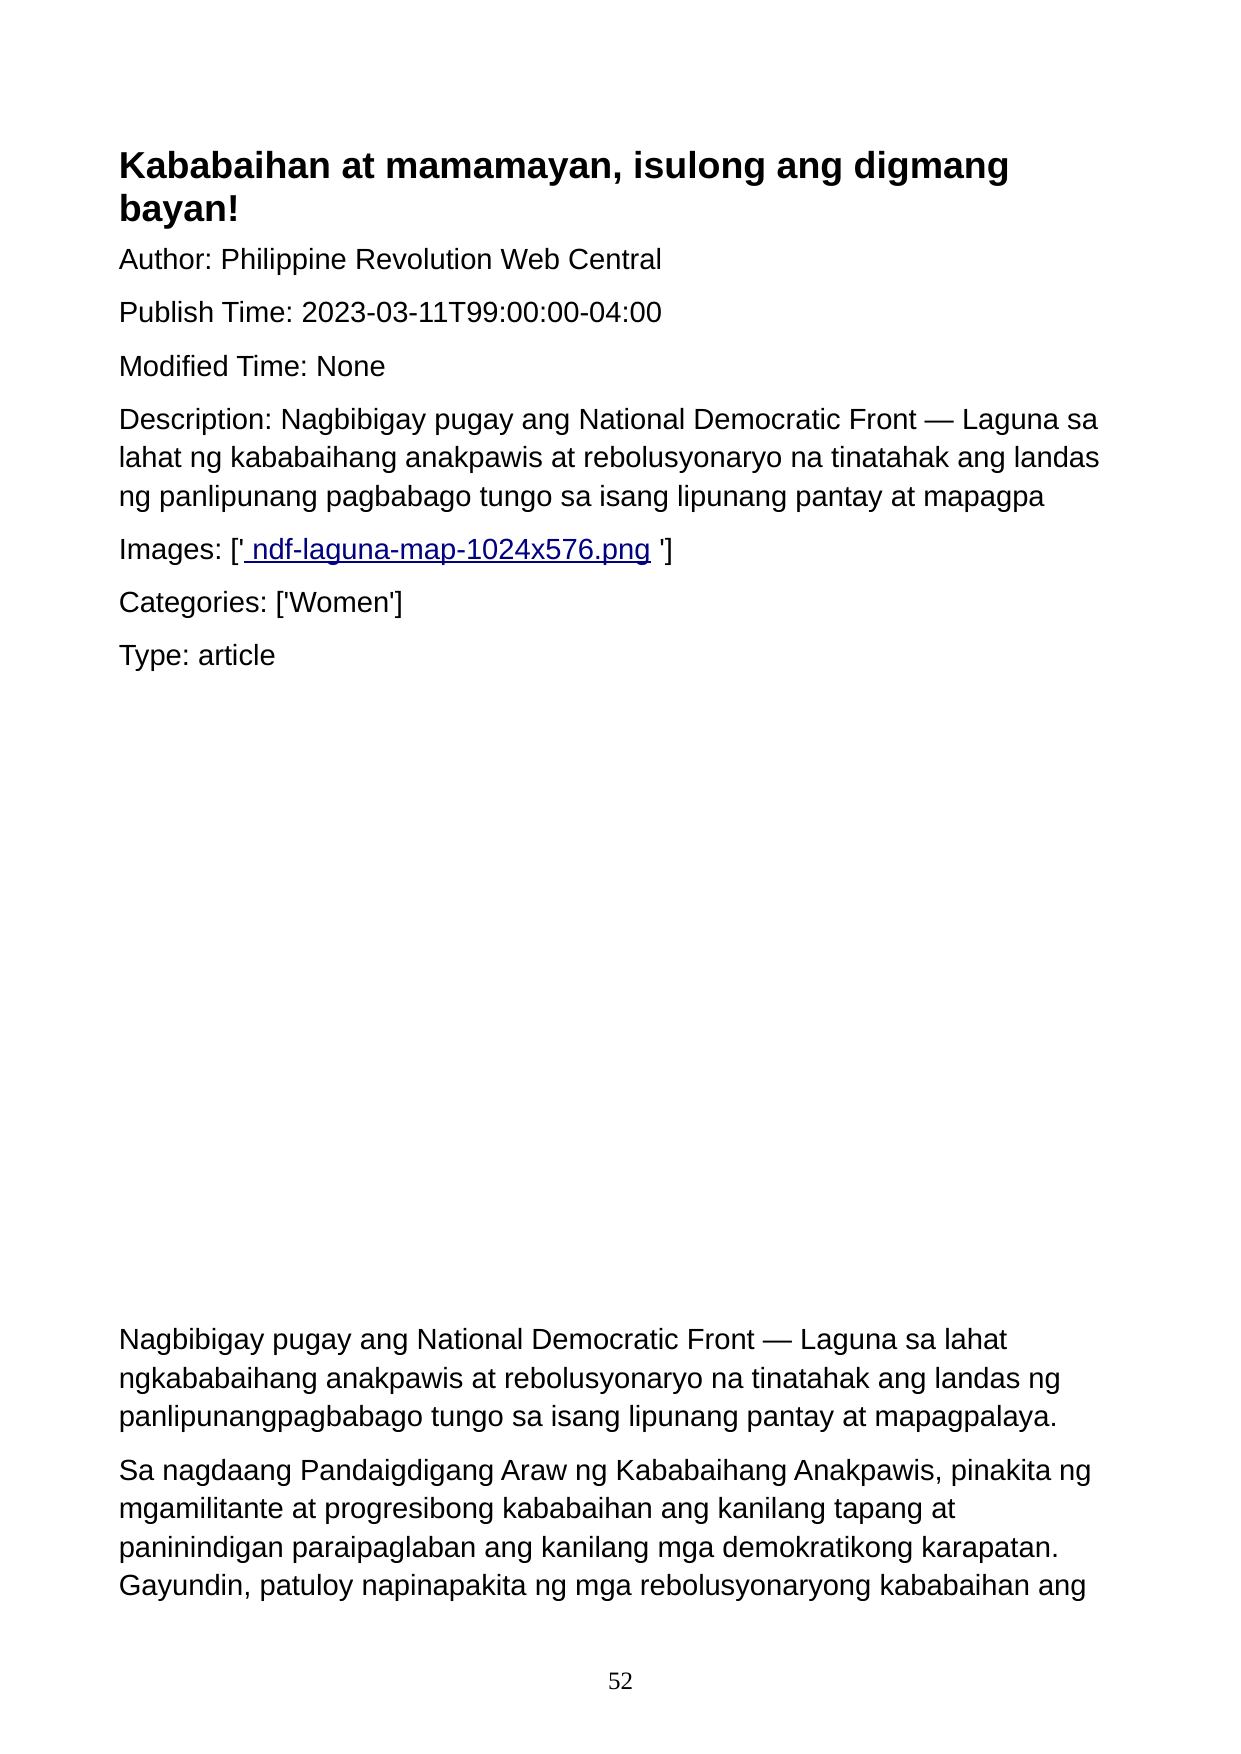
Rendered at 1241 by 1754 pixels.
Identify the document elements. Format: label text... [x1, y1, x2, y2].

text Author: Philippine Revolution Web Central [118, 242, 1122, 276]
text Modified Time: None [118, 348, 1122, 382]
text Categories: ['Women'] [118, 585, 1122, 618]
text Type: article [118, 638, 1122, 672]
text Images: [' ndf-laguna-map-1024x576.png '] [118, 532, 1122, 565]
subtitle Kababaihan at mamamayan, isulong ang digmang bayan! [118, 143, 1122, 230]
text Description: Nagbibigay pugay ang National Democratic Front — Laguna sa lahat ng kababaihang anakpawis at rebolusyonaryo na tinatahak ang landas ng panlipunang pagbabago tungo sa isang lipunang pantay at mapagpa [118, 402, 1122, 512]
text Publish Time: 2023-03-11T99:00:00-04:00 [118, 295, 1122, 329]
text Sa nagdaang Pandaigdigang Araw ng Kababaihang Anakpawis, pinakita ng mgamilitante at progresibong kababaihan ang kanilang tapang at paninindigan paraipaglaban ang kanilang mga demokratikong karapatan. Gayundin, patuloy napinapakita ng mga rebolusyonaryong kababaihan ang [118, 1453, 1122, 1602]
text Nagbibigay pugay ang National Democratic Front — Laguna sa lahat ngkababaihang anakpawis at rebolusyonaryo na tinatahak ang landas ng panlipunangpagbabago tungo sa isang lipunang pantay at mapagpalaya. [118, 1322, 1122, 1433]
